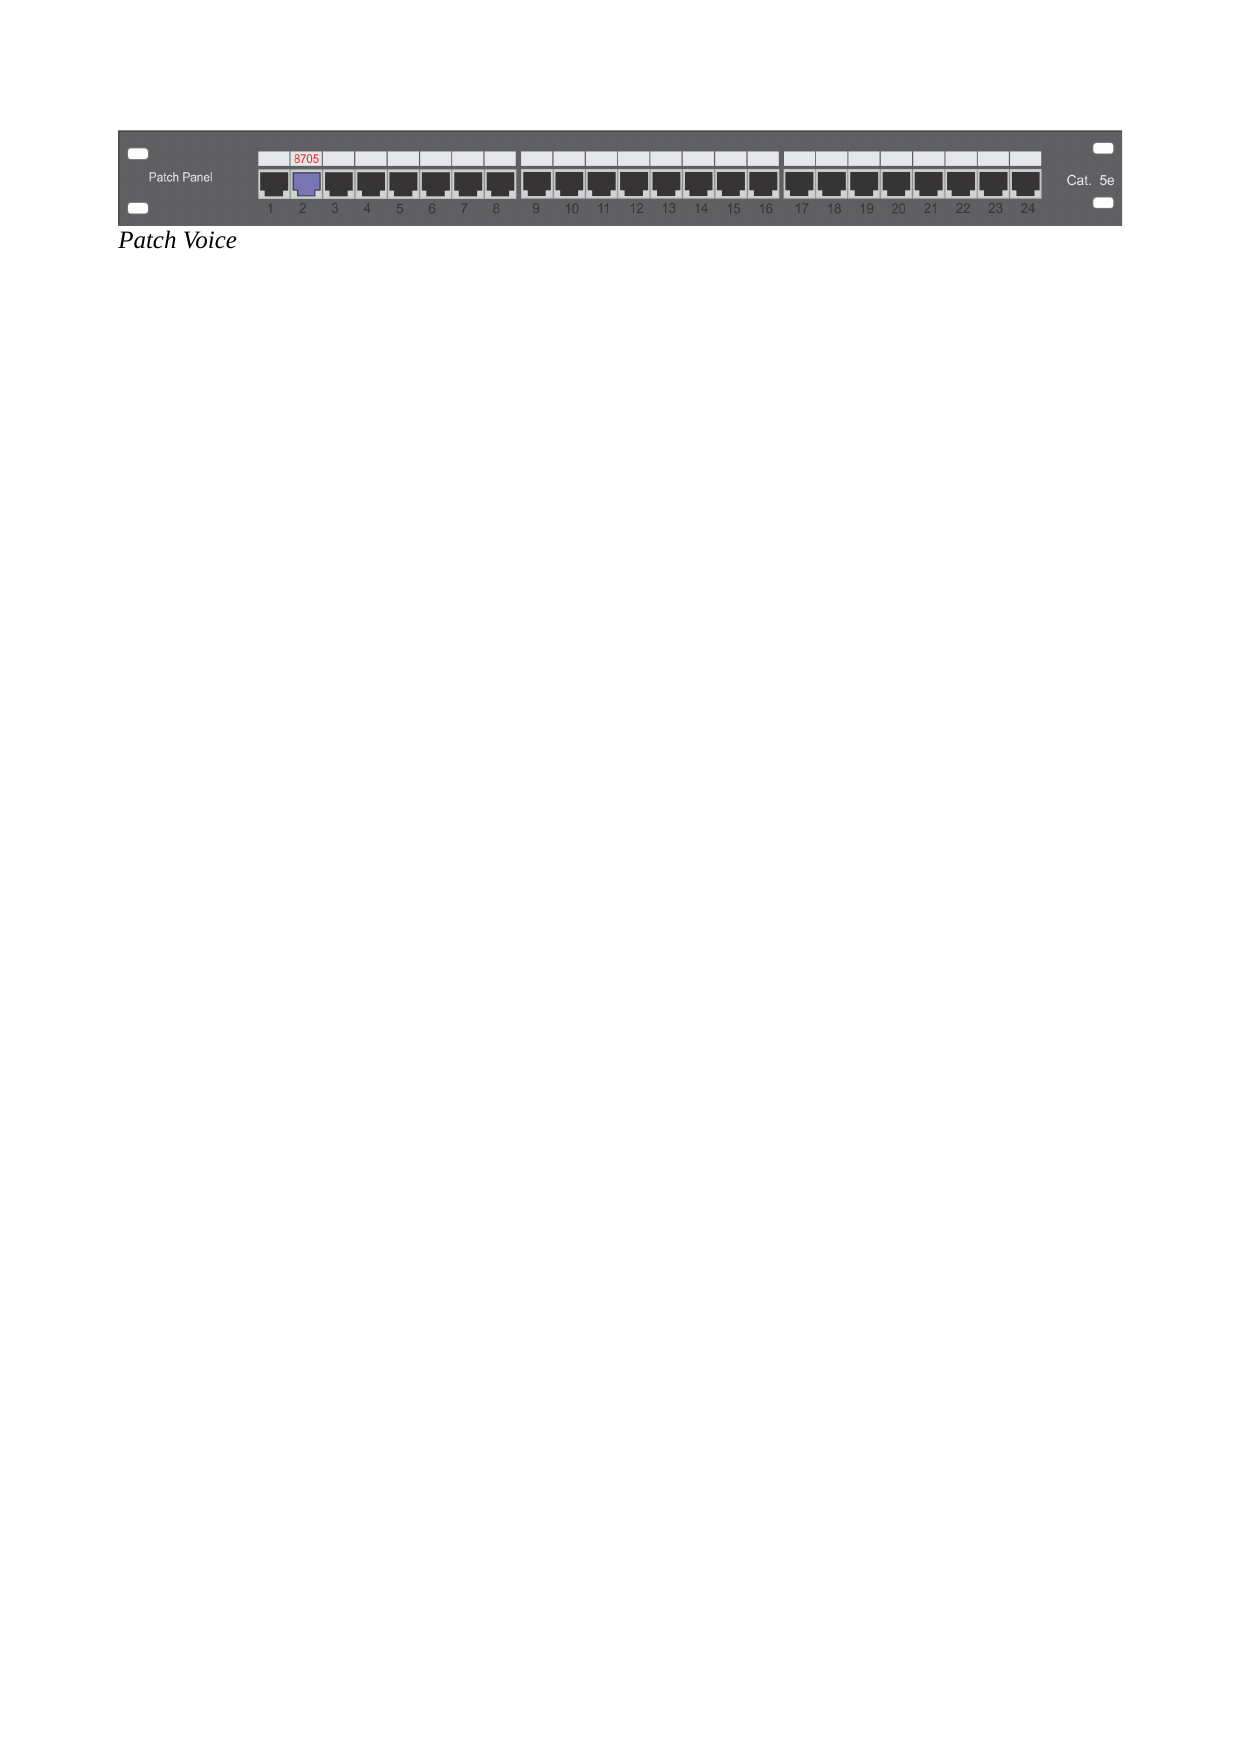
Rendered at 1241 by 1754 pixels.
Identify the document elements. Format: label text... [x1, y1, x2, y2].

text Patch Voice [118, 226, 1122, 254]
picture [118, 130, 1123, 226]
